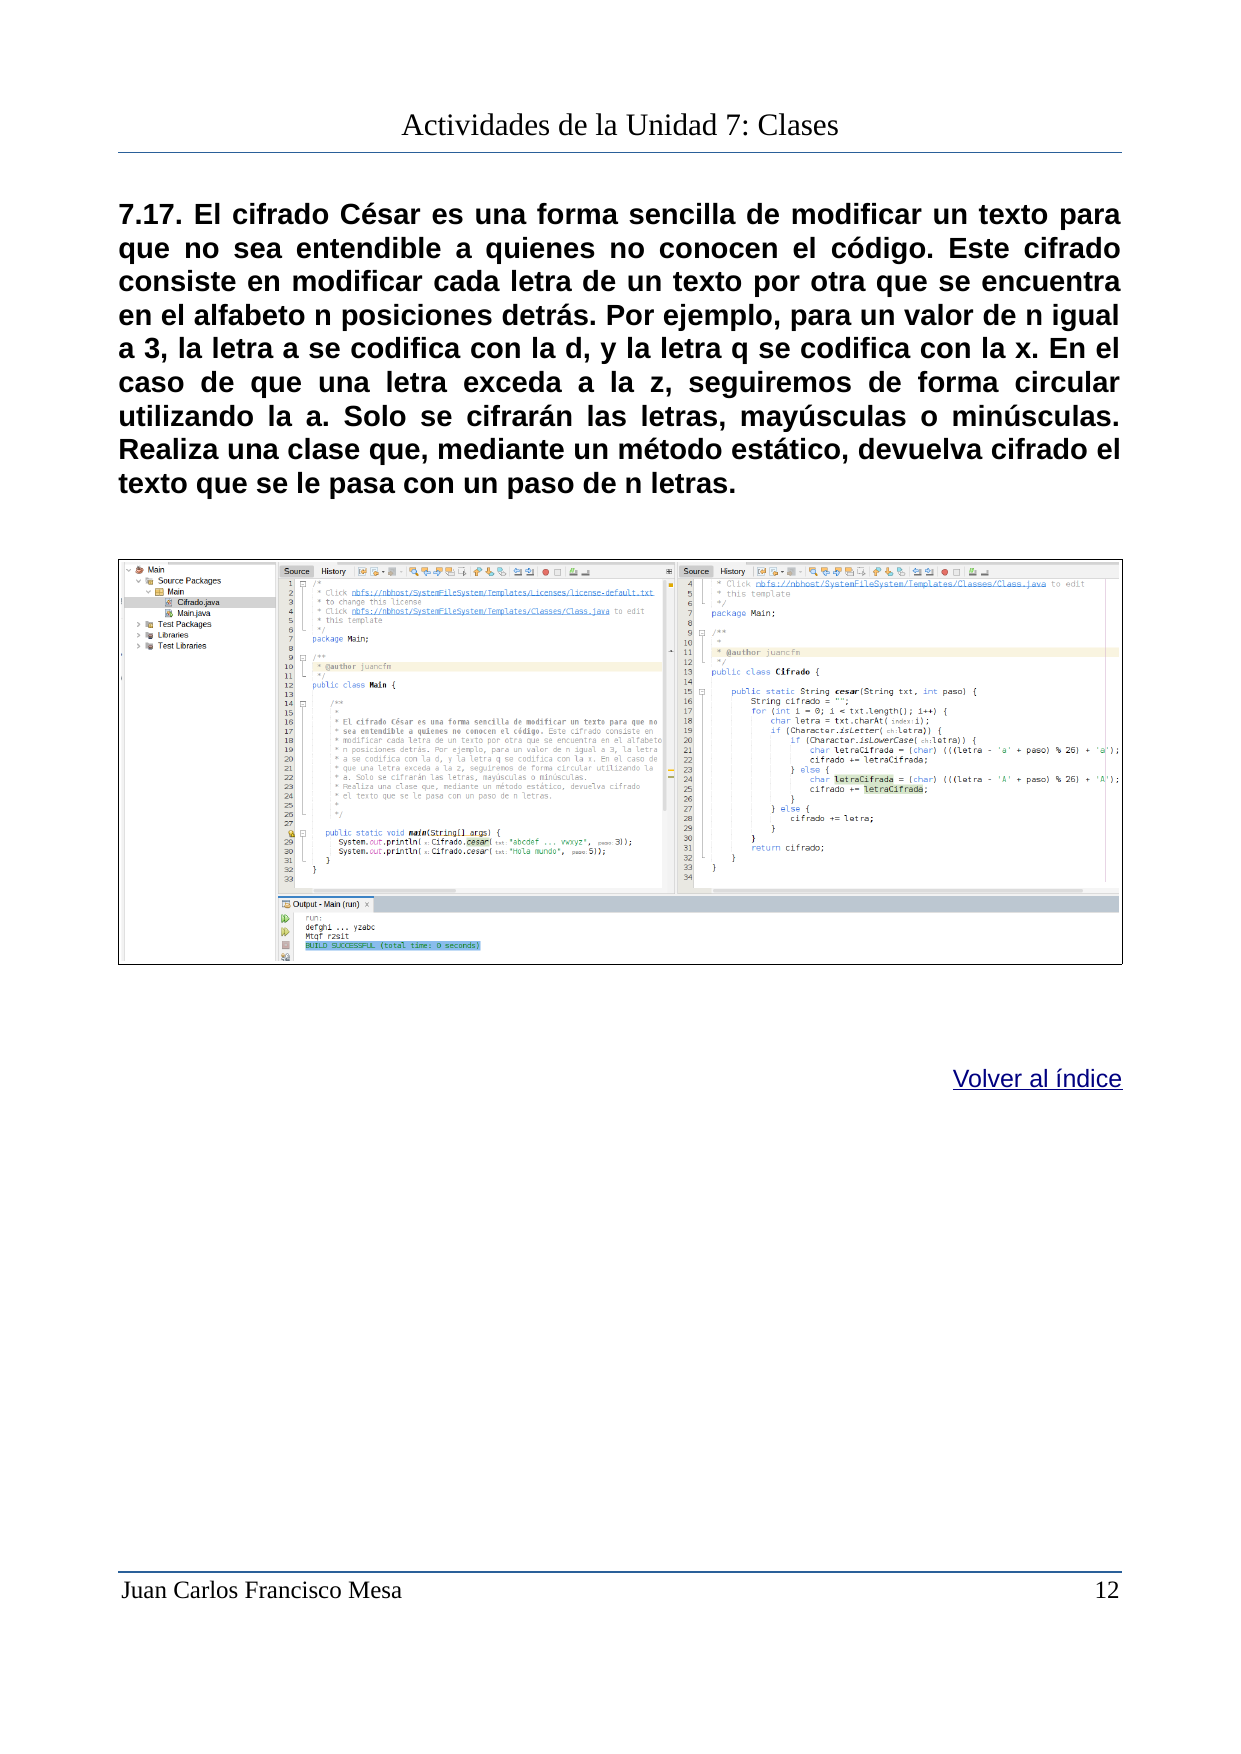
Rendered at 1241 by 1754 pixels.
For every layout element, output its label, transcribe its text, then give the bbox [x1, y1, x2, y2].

subtitle 7.17. El cifrado César es una forma sencilla de modificar un texto para que no sea entendible a quienes no conocen el código. Este cifrado consiste en modificar cada letra de un texto por otra que se encuentra en el alfabeto n posiciones detrás. Por ejemplo, para un valor de n igual a 3, la letra a se codifica con la d, y la letra q se codifica con la x. En el caso de que una letra exceda a la z, seguiremos de forma circular utilizando la a. Solo se cifrarán las letras, mayúsculas o minúsculas. Realiza una clase que, mediante un método estático, devuelva cifrado el texto que se le pasa con un paso de n letras. [118, 197, 1122, 499]
picture [121, 562, 1119, 961]
text Volver al índice [118, 1063, 1122, 1092]
